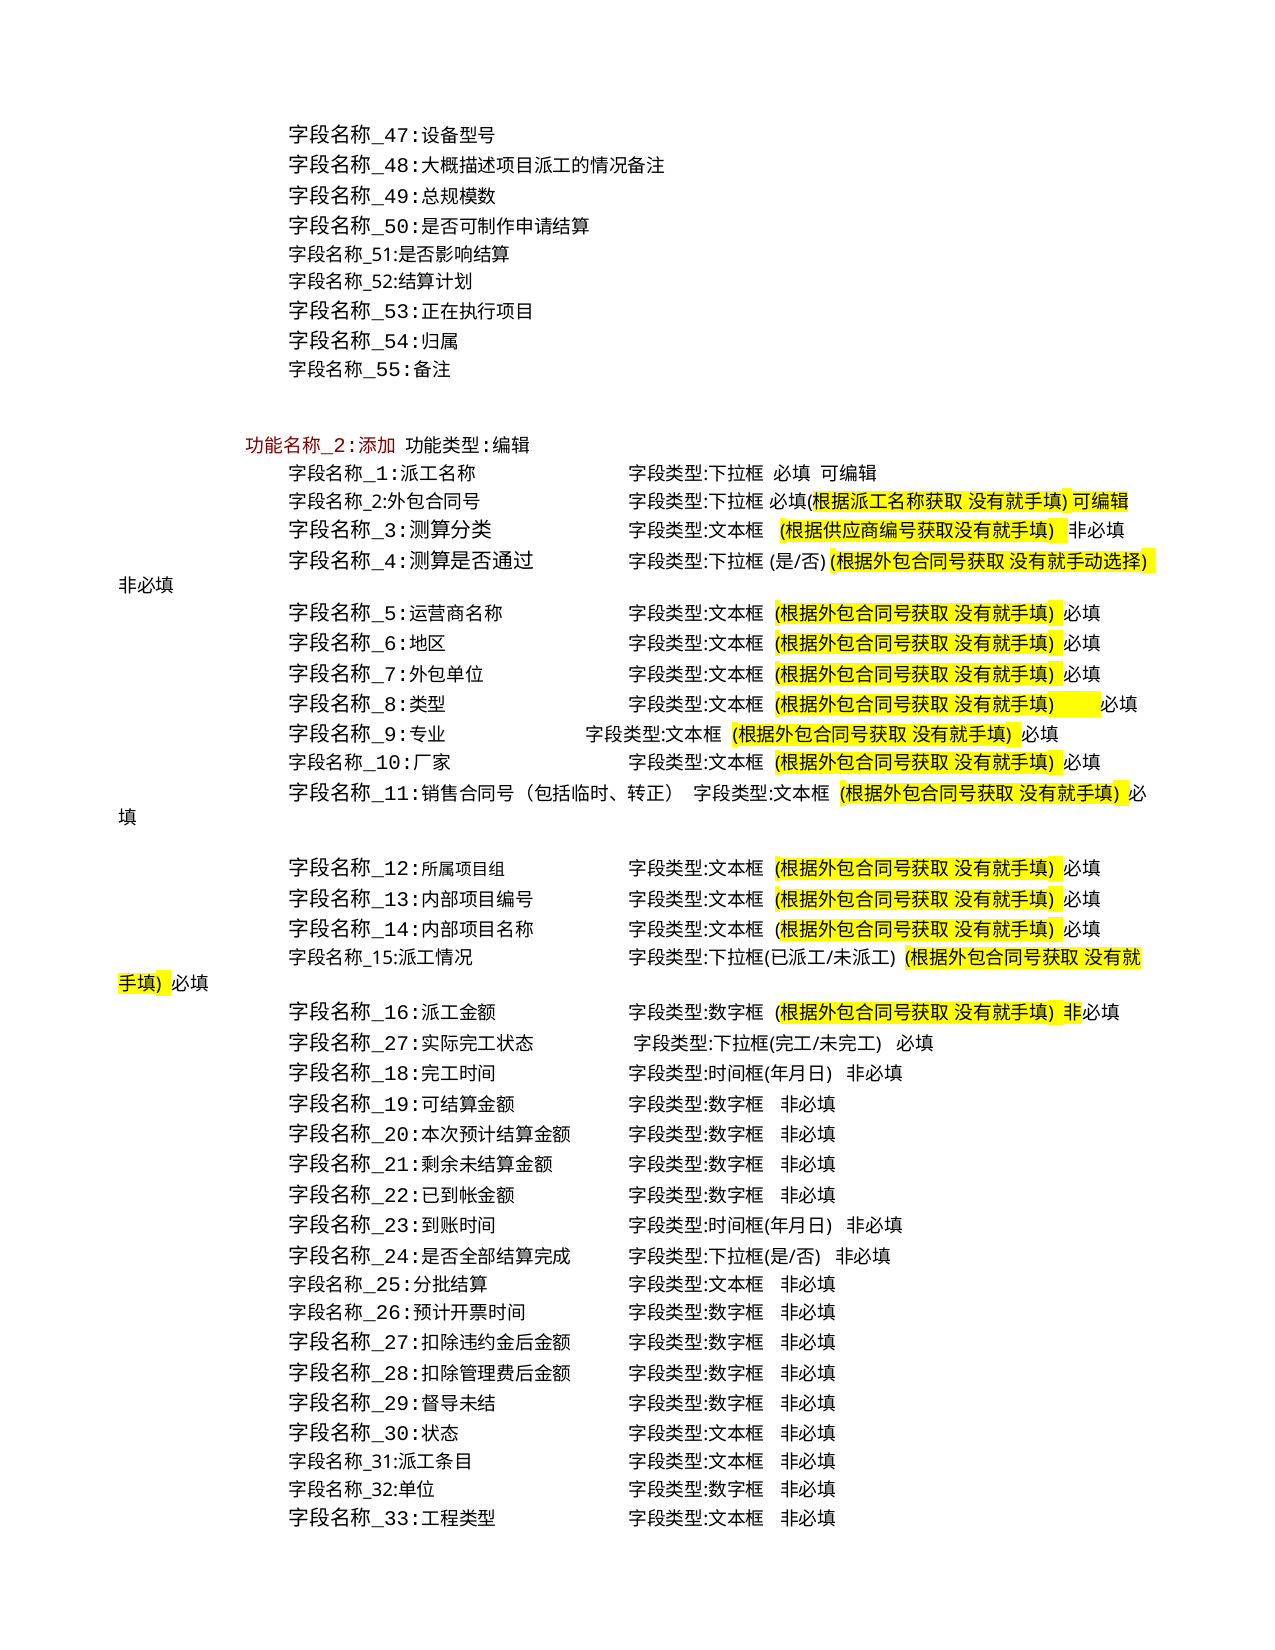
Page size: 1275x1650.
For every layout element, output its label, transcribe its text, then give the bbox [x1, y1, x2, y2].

text 字段名称_48:大概描述项目派工的情况备注 [118, 148, 1157, 179]
text 字段名称_52:结算计划 [118, 267, 1157, 294]
text 字段名称_2:外包合同号 字段类型:下拉框 必填(根据派工名称获取 没有就手填) 可编辑 [118, 486, 1157, 513]
text 字段名称_49:总规模数 [118, 179, 1157, 209]
text 字段名称_4:测算是否通过 字段类型:下拉框 (是/否) (根据外包合同号获取 没有就手动选择) 非必填 [118, 544, 1157, 596]
text 字段名称_6:地区 字段类型:文本框 (根据外包合同号获取 没有就手填) 必填 [118, 626, 1157, 657]
text 字段名称_24:是否全部结算完成 字段类型:下拉框(是/否) 非必填 [118, 1239, 1157, 1269]
text 字段名称_15:派工情况 字段类型:下拉框(已派工/未派工) (根据外包合同号获取 没有就手填) 必填 [118, 943, 1157, 996]
text 字段名称_47:设备型号 [118, 118, 1157, 148]
text 字段名称_27:实际完工状态 字段类型:下拉框(完工/未完工) 必填 [118, 1026, 1157, 1056]
text 字段名称_28:扣除管理费后金额 字段类型:数字框 非必填 [118, 1356, 1157, 1386]
text 字段名称_23:到账时间 字段类型:时间框(年月日) 非必填 [118, 1208, 1157, 1239]
text 字段名称_32:单位 字段类型:数字框 非必填 [118, 1474, 1157, 1501]
text 字段名称_3:测算分类 字段类型:文本框 (根据供应商编号获取没有就手填) 非必填 [118, 513, 1157, 544]
text 字段名称_29:督导未结 字段类型:数字框 非必填 [118, 1386, 1157, 1417]
text 字段名称_7:外包单位 字段类型:文本框 (根据外包合同号获取 没有就手填) 必填 [118, 657, 1157, 687]
text 字段名称_19:可结算金额 字段类型:数字框 非必填 [118, 1087, 1157, 1117]
text 字段名称_30:状态 字段类型:文本框 非必填 [118, 1417, 1157, 1447]
text 字段名称_22:已到帐金额 字段类型:数字框 非必填 [118, 1178, 1157, 1208]
text 字段名称_16:派工金额 字段类型:数字框 (根据外包合同号获取 没有就手填) 非必填 [118, 996, 1157, 1026]
text 字段名称_54:归属 [118, 324, 1157, 355]
text 字段名称_51:是否影响结算 [118, 240, 1157, 267]
text 字段名称_27:扣除违约金后金额 字段类型:数字框 非必填 [118, 1325, 1157, 1356]
text 字段名称_18:完工时间 字段类型:时间框(年月日) 非必填 [118, 1056, 1157, 1087]
text 功能名称_2:添加 功能类型:编辑 [118, 430, 1157, 458]
text 字段名称_21:剩余未结算金额 字段类型:数字框 非必填 [118, 1148, 1157, 1178]
text 字段名称_33:工程类型 字段类型:文本框 非必填 [118, 1501, 1157, 1532]
text 字段名称_13:内部项目编号 字段类型:文本框 (根据外包合同号获取 没有就手填) 必填 [118, 882, 1157, 912]
text 字段名称_9:专业 字段类型:文本框 (根据外包合同号获取 没有就手填) 必填 [118, 718, 1157, 748]
text 字段名称_20:本次预计结算金额 字段类型:数字框 非必填 [118, 1117, 1157, 1148]
text 字段名称_12:所属项目组 字段类型:文本框 (根据外包合同号获取 没有就手填) 必填 [118, 852, 1157, 882]
text 字段名称_8:类型 字段类型:文本框 (根据外包合同号获取 没有就手填) 必填 [118, 687, 1157, 718]
text 字段名称_55:备注 [118, 355, 1157, 383]
text 字段名称_14:内部项目名称 字段类型:文本框 (根据外包合同号获取 没有就手填) 必填 [118, 912, 1157, 943]
text 字段名称_11:销售合同号（包括临时、转正） 字段类型:文本框 (根据外包合同号获取 没有就手填) 必填 [118, 776, 1157, 828]
text 字段名称_1:派工名称 字段类型:下拉框 必填 可编辑 [118, 458, 1157, 486]
text 字段名称_53:正在执行项目 [118, 294, 1157, 324]
text 字段名称_50:是否可制作申请结算 [118, 209, 1157, 240]
text 字段名称_5:运营商名称 字段类型:文本框 (根据外包合同号获取 没有就手填) 必填 [118, 596, 1157, 626]
text 字段名称_25:分批结算 字段类型:文本框 非必填 [118, 1269, 1157, 1297]
text 字段名称_10:厂家 字段类型:文本框 (根据外包合同号获取 没有就手填) 必填 [118, 748, 1157, 776]
text 字段名称_26:预计开票时间 字段类型:数字框 非必填 [118, 1297, 1157, 1325]
text 字段名称_31:派工条目 字段类型:文本框 非必填 [118, 1447, 1157, 1474]
